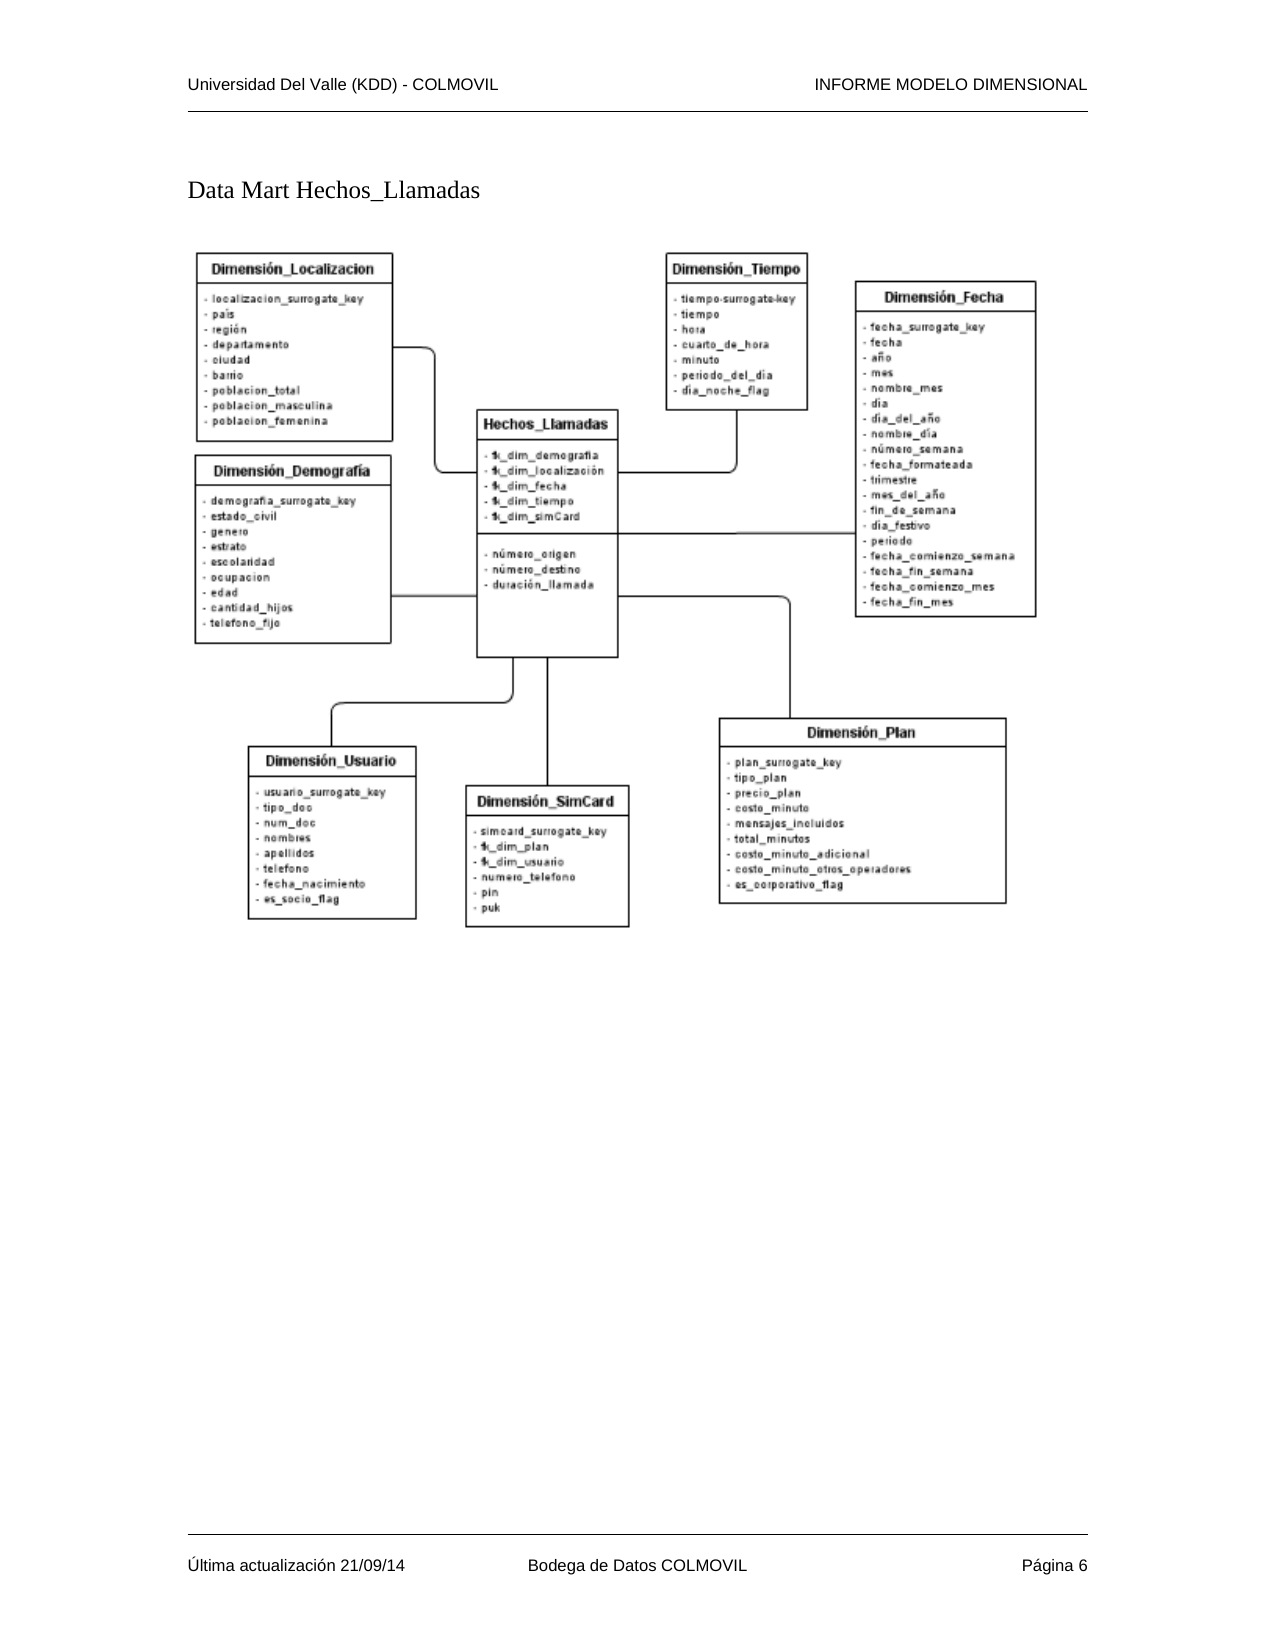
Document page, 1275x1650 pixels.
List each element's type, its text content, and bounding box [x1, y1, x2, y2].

subtitle Data Mart Hechos_Llamadas [187, 175, 1087, 204]
picture [187, 235, 1054, 934]
